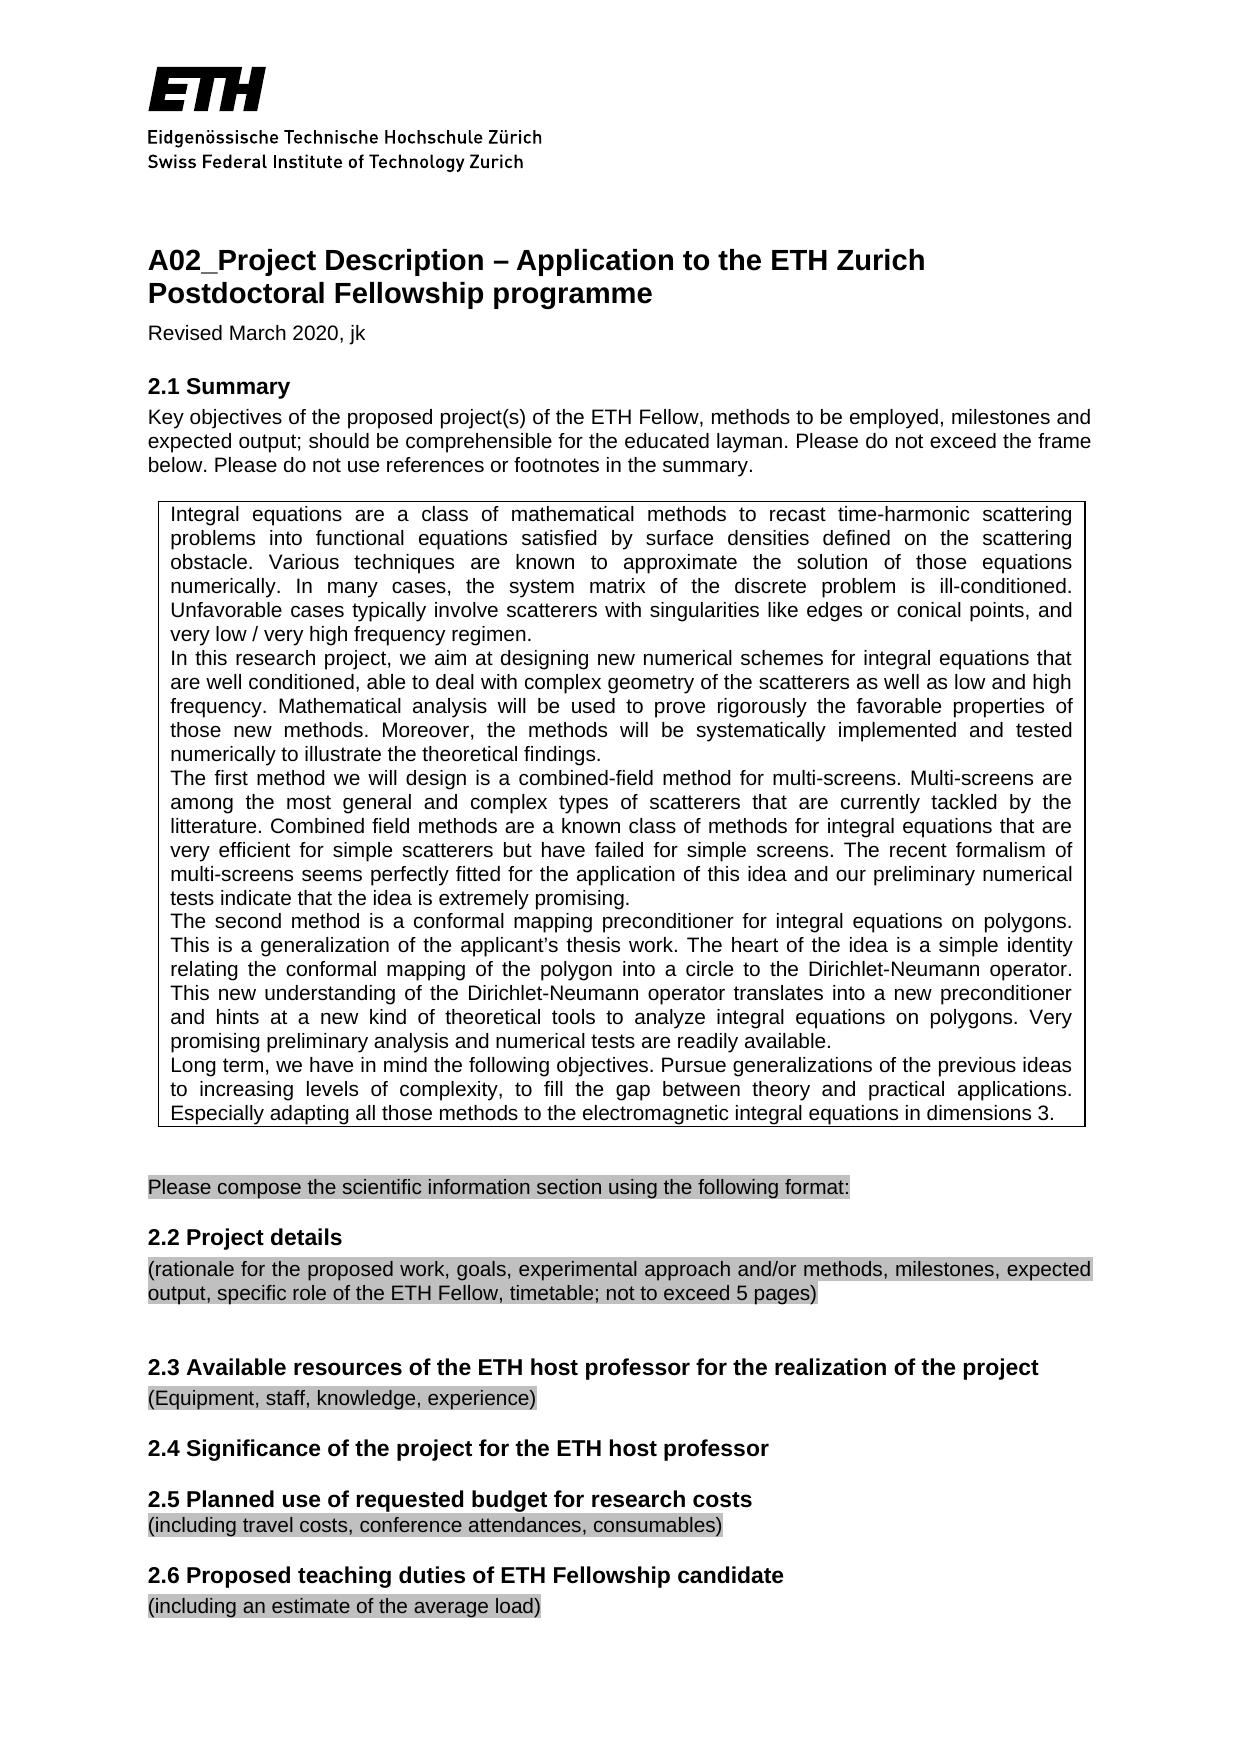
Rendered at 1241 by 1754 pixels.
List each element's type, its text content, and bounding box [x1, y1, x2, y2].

subtitle 2.3 Available resources of the ETH host professor for the realization of the project [148, 1353, 1093, 1380]
subtitle 2.4 Significance of the project for the ETH host professor [148, 1435, 1093, 1461]
table_header Integral equations are a class of mathematical methods to recast time-harmonic scattering problems into functional equations satisfied by surface densities defined on the scattering obstacle. Various techniques are known to approximate the solution of those equations numerically. In many cases, the system matrix of the discrete problem is ill-conditioned. Unfavorable cases typically involve scatterers with singularities like edges or conical points, and very low / very high frequency regimen. In this research project, we aim at designing new numerical schemes for integral equations that are well conditioned, able to deal with complex geometry of the scatterers as well as low and high frequency. Mathematical analysis will be used to prove rigorously the favorable properties of those new methods. Moreover, the methods will be systematically implemented and tested numerically to illustrate the theoretical findings. The first method we will design is a combined-field method for multi-screens. Multi-screens are among the most general and complex types of scatterers that are currently tackled by the litterature. Combined field methods are a known class of methods for integral equations that are very efficient for simple scatterers but have failed for simple screens. The recent formalism of multi-screens seems perfectly fitted for the application of this idea and our preliminary numerical tests indicate that the idea is extremely promising. The second method is a conformal mapping preconditioner for integral equations on polygons. This is a generalization of the applicant’s thesis work. The heart of the idea is a simple identity relating the conformal mapping of the polygon into a circle to the Dirichlet-Neumann operator. This new understanding of the Dirichlet-Neumann operator translates into a new preconditioner and hints at a new kind of theoretical tools to analyze integral equations on polygons. Very promising preliminary analysis and numerical tests are readily available. Long term, we have in mind the following objectives. Pursue generalizations of the previous ideas to increasing levels of complexity, to fill the gap between theory and practical applications. Especially adapting all those methods to the electromagnetic integral equations in dimensions 3. [159, 502, 1084, 1126]
text (including an estimate of the average load) [148, 1594, 1093, 1618]
text (Equipment, staff, knowledge, experience) [148, 1386, 1093, 1410]
text Please compose the scientific information section using the following format: [148, 1175, 1093, 1199]
subtitle 2.5 Planned use of requested budget for research costs (including travel costs, conference attendances, consumables) [148, 1486, 1093, 1537]
subtitle 2.1 Summary [148, 373, 1093, 399]
text (rationale for the proposed work, goals, experimental approach and/or methods, milestones, expected output, specific role of the ETH Fellow, timetable; not to exceed 5 pages) [148, 1257, 1093, 1304]
subtitle A02_Project Description – Application to the ETH Zurich Postdoctoral Fellowship programme [148, 243, 1093, 310]
subtitle 2.2 Project details [148, 1224, 1093, 1250]
text Key objectives of the proposed project(s) of the ETH Fellow, methods to be employed, milestones and expected output; should be comprehensible for the educated layman. Please do not exceed the frame below. Please do not use references or footnotes in the summary. [148, 405, 1093, 477]
subtitle 2.6 Proposed teaching duties of ETH Fellowship candidate [148, 1562, 1093, 1588]
text Revised March 2020, jk [148, 316, 1093, 344]
